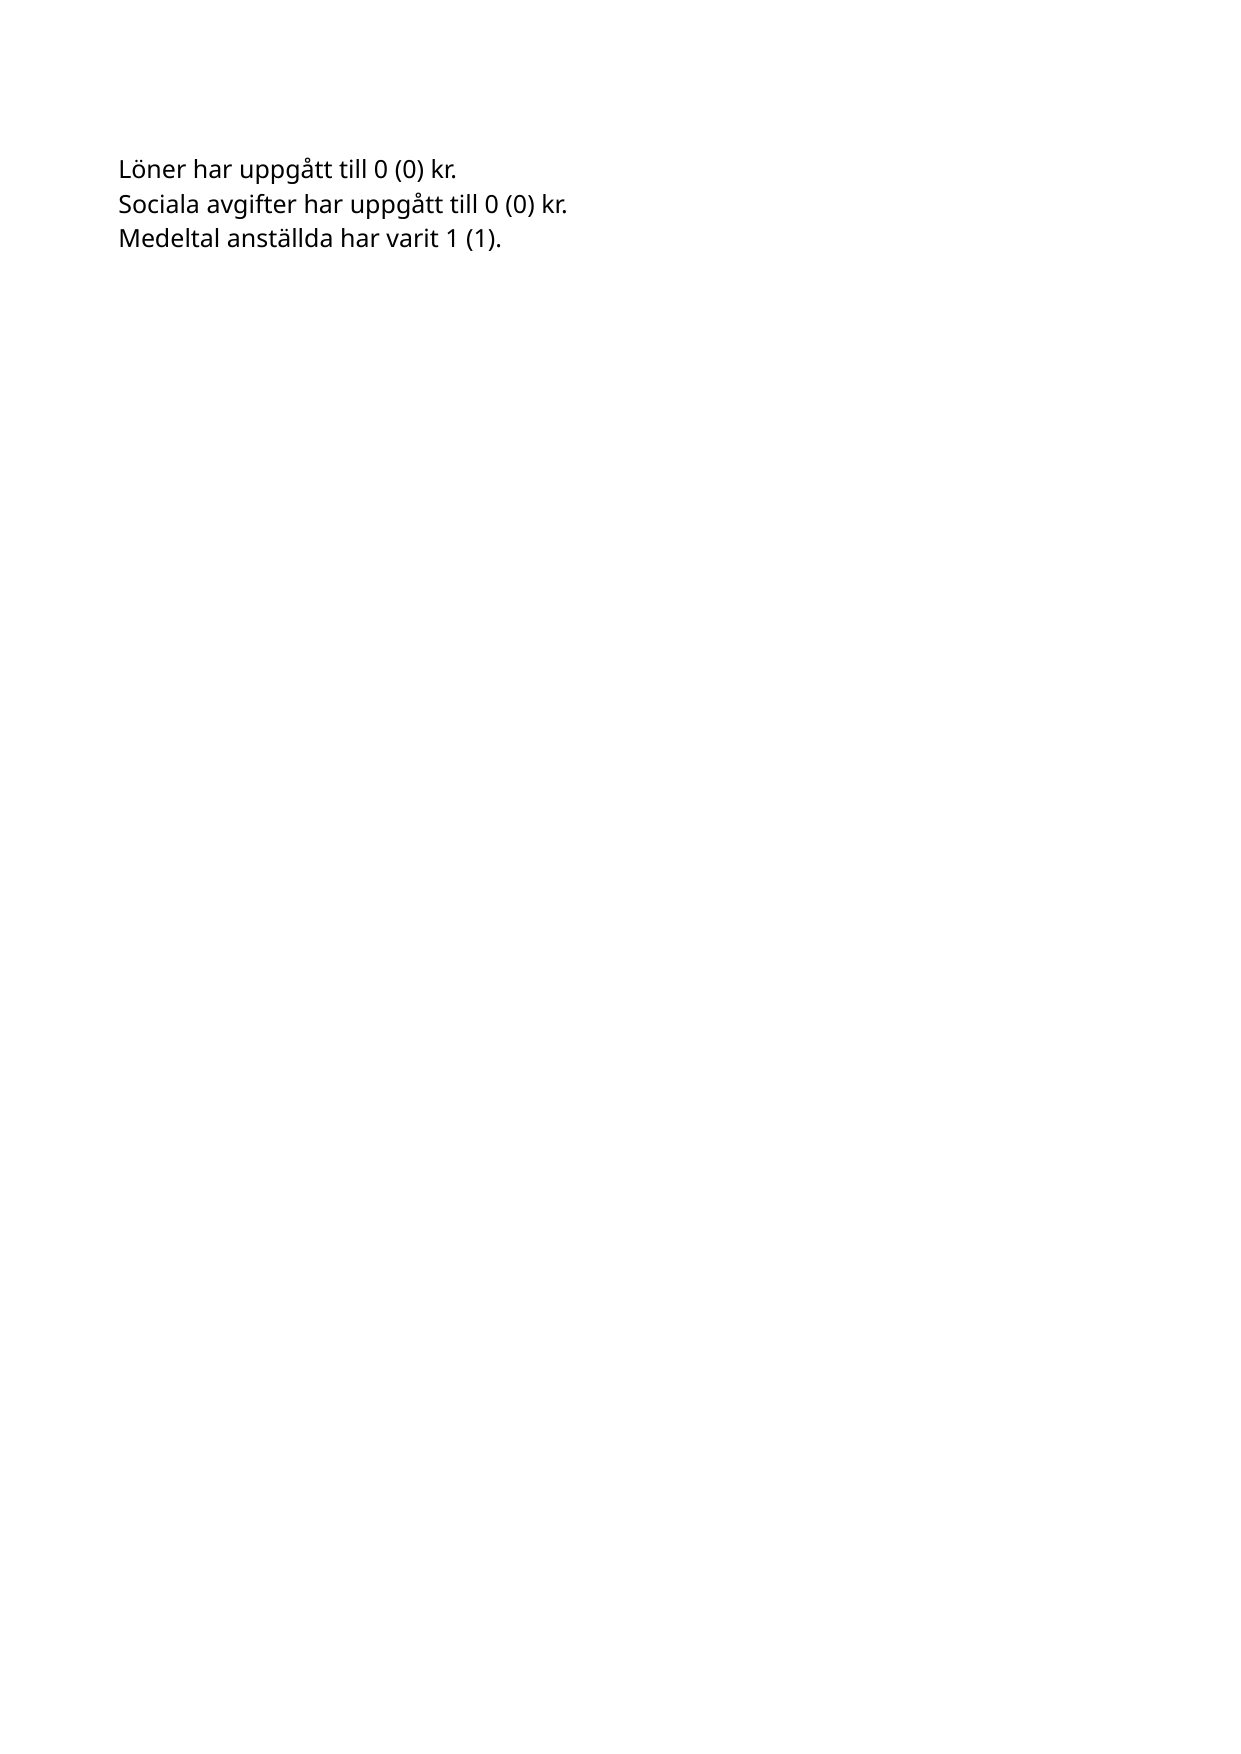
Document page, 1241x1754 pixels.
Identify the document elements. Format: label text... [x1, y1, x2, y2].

text Löner har uppgått till 0 (0) kr. [118, 152, 1122, 186]
text Sociala avgifter har uppgått till 0 (0) kr. [118, 186, 1122, 220]
text Medeltal anställda har varit 1 (1). [118, 220, 1122, 254]
